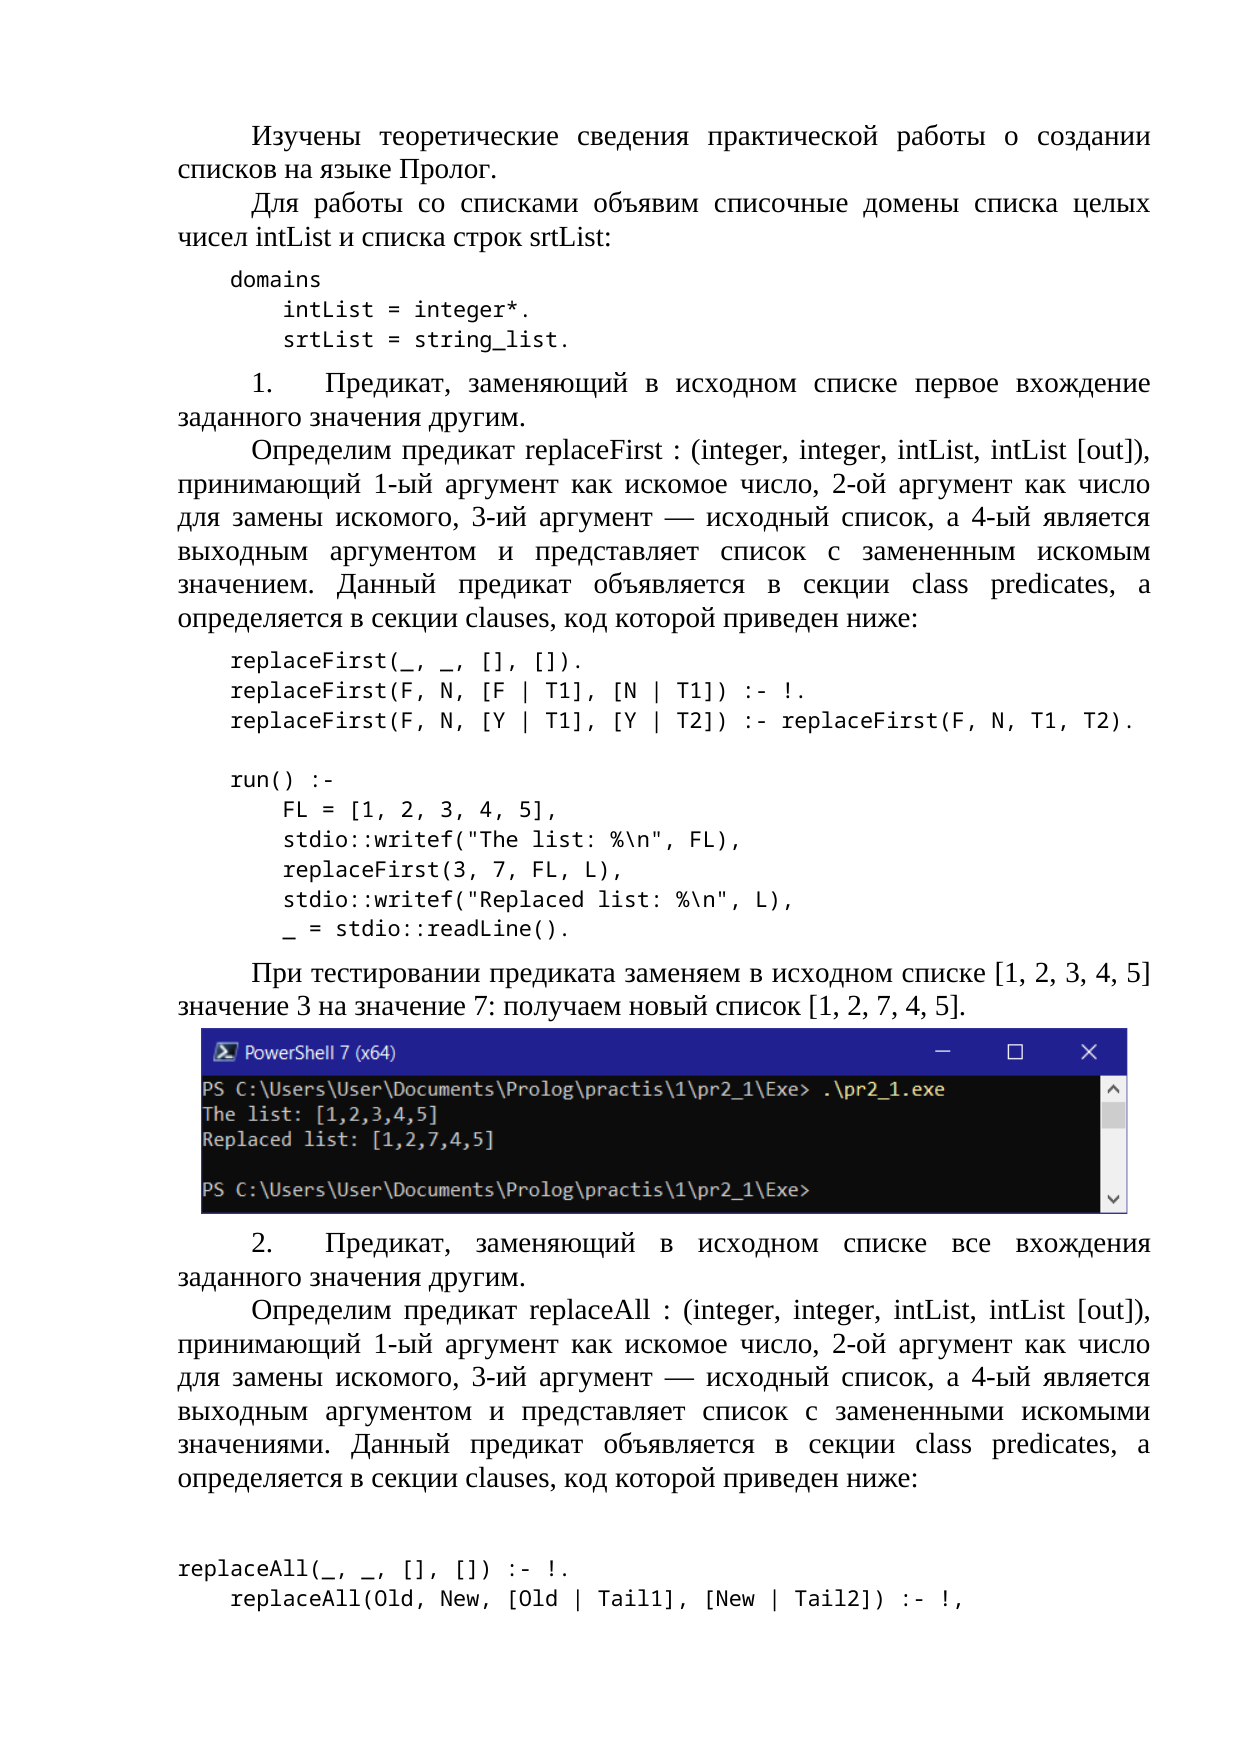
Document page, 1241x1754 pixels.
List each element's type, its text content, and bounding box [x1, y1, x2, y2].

text replaceAll(Old, New, [Old | Tail1], [New | Tail2]) :- !, [177, 1583, 1152, 1613]
text srtList = string_list. [177, 324, 1152, 353]
text При тестировании предиката заменяем в исходном списке [1, 2, 3, 4, 5] значение 3 на значение 7: получаем новый список [1, 2, 7, 4, 5]. [177, 955, 1152, 1022]
text stdio::writef("Replaced list: %\n", L), [177, 884, 1152, 913]
text domains [177, 264, 1152, 294]
text Изучены теоретические сведения практической работы о создании списков на языке Пролог. [177, 118, 1152, 185]
picture [201, 1028, 1128, 1214]
list Предикат, заменяющий в исходном списке все вхождения заданного значения другим. [177, 1034, 1152, 1292]
text replaceAll(_, _, [], []) :- !. [177, 1553, 1152, 1583]
text intList = integer*. [177, 294, 1152, 324]
text Для работы со списками объявим списочные домены списка целых чисел intList и списка строк srtList: [177, 185, 1152, 252]
text _ = stdio::readLine(). [177, 913, 1152, 943]
text Определим предикат replaceFirst : (integer, integer, intList, intList [out]), принимающий 1-ый аргумент как искомое число, 2-ой аргумент как число для замены искомого, 3-ий аргумент — исходный список, а 4-ый является выходным аргументом и представляет список с замененным искомым значением. Данный предикат объявляется в секции class predicates, а определяется в секции clauses, код которой приведен ниже: [177, 432, 1152, 633]
text FL = [1, 2, 3, 4, 5], [177, 794, 1152, 824]
text run() :- [177, 764, 1152, 794]
text replaceFirst(_, _, [], []). [177, 645, 1152, 675]
text replaceFirst(F, N, [F | T1], [N | T1]) :- !. [177, 675, 1152, 705]
text Определим предикат replaceAll : (integer, integer, intList, intList [out]), принимающий 1-ый аргумент как искомое число, 2-ой аргумент как число для замены искомого, 3-ий аргумент — исходный список, а 4-ый является выходным аргументом и представляет список с замененными искомыми значениями. Данный предикат объявляется в секции class predicates, а определяется в секции clauses, код которой приведен ниже: [177, 1292, 1152, 1494]
text stdio::writef("The list: %\n", FL), [177, 824, 1152, 854]
list Предикат, заменяющий в исходном списке первое вхождение заданного значения другим. [177, 365, 1152, 432]
text replaceFirst(F, N, [Y | T1], [Y | T2]) :- replaceFirst(F, N, T1, T2). [177, 705, 1152, 735]
text replaceFirst(3, 7, FL, L), [177, 854, 1152, 884]
